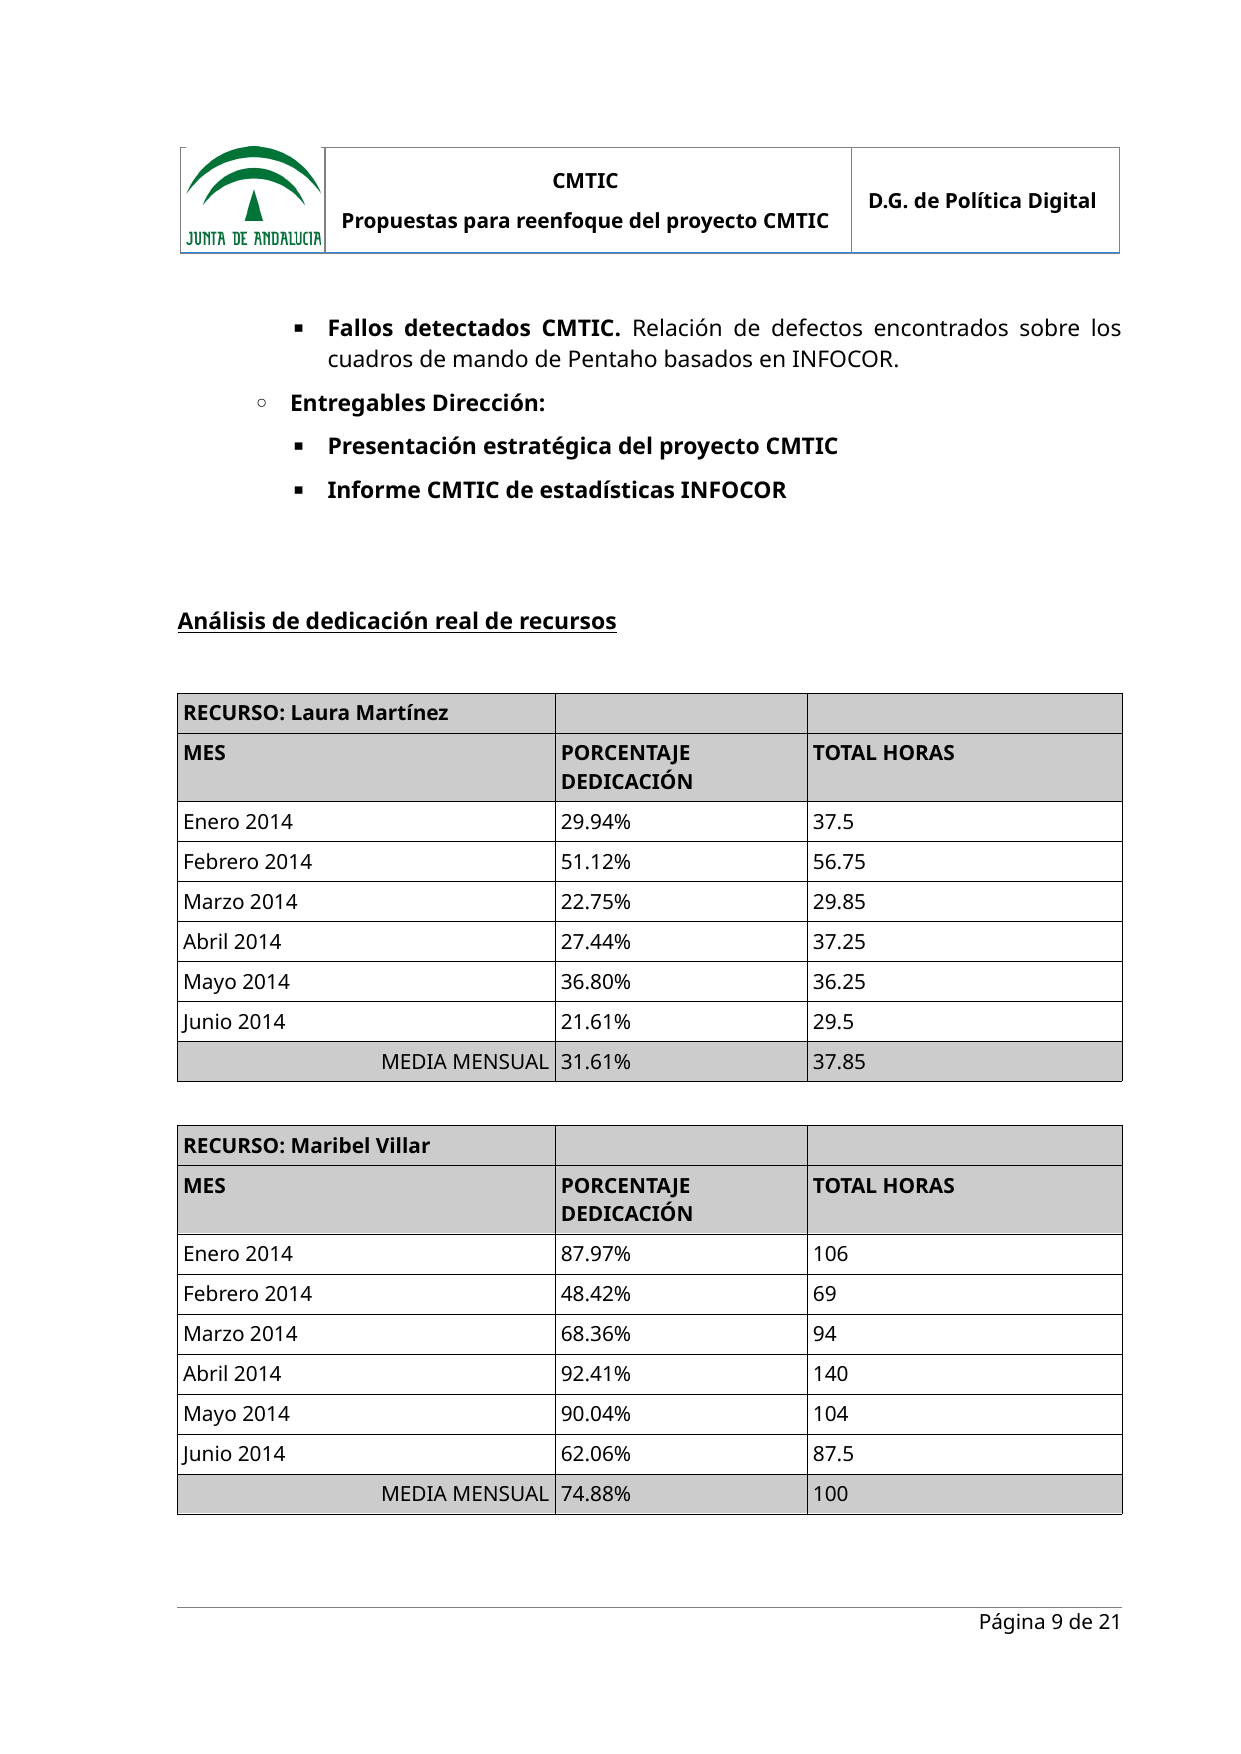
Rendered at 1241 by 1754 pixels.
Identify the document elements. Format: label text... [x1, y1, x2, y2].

table_cell Febrero 2014 [178, 1275, 555, 1313]
table_cell 29,85 [808, 882, 1122, 921]
table_header [808, 694, 1122, 733]
table_cell 100 [808, 1475, 1122, 1513]
table_cell Mayo 2014 [178, 962, 555, 1001]
table_cell 92,41% [556, 1355, 807, 1393]
table_cell 29,5 [808, 1002, 1122, 1041]
picture [186, 146, 321, 245]
table_cell 37,85 [808, 1042, 1122, 1081]
table_cell 94 [808, 1315, 1122, 1353]
text Análisis de dedicación real de recursos [177, 605, 1122, 636]
table_cell Junio 2014 [178, 1002, 555, 1041]
table_cell 140 [808, 1355, 1122, 1393]
table_cell Marzo 2014 [178, 882, 555, 921]
table_cell Enero 2014 [178, 1235, 555, 1273]
list Informe CMTIC de estadísticas INFOCOR [290, 474, 1122, 505]
table_cell 36,80% [556, 962, 807, 1001]
table_cell 87,5 [808, 1435, 1122, 1473]
table_cell Abril 2014 [178, 922, 555, 961]
table_cell MES [178, 734, 555, 801]
table_header [808, 1126, 1122, 1165]
table_cell Junio 2014 [178, 1435, 555, 1473]
table_cell Marzo 2014 [178, 1315, 555, 1353]
table_cell 106 [808, 1235, 1122, 1273]
table_cell 37,5 [808, 802, 1122, 841]
table_cell PORCENTAJE DEDICACIÓN [556, 734, 807, 801]
table_header [556, 694, 807, 733]
table_cell TOTAL HORAS [808, 1166, 1122, 1233]
table_cell Mayo 2014 [178, 1395, 555, 1433]
table_cell 22,75% [556, 882, 807, 921]
table_cell 87,97% [556, 1235, 807, 1273]
table_cell 104 [808, 1395, 1122, 1433]
table_cell 37,25 [808, 922, 1122, 961]
table_cell MEDIA MENSUAL [178, 1475, 555, 1513]
table_cell 48,42% [556, 1275, 807, 1313]
table_header RECURSO: Laura Martínez [178, 694, 555, 733]
table_cell 29,94% [556, 802, 807, 841]
table_cell 62,06% [556, 1435, 807, 1473]
table_cell 51,12% [556, 842, 807, 881]
table_cell 69 [808, 1275, 1122, 1313]
table_cell 74,88% [556, 1475, 807, 1513]
table_cell 21,61% [556, 1002, 807, 1041]
table_cell MES [178, 1166, 555, 1233]
table_cell 31,61% [556, 1042, 807, 1081]
table_header [556, 1126, 807, 1165]
table_cell 27,44% [556, 922, 807, 961]
list Presentación estratégica del proyecto CMTIC [290, 430, 1122, 461]
table_cell PORCENTAJE DEDICACIÓN [556, 1166, 807, 1233]
table_cell Febrero 2014 [178, 842, 555, 881]
table_cell MEDIA MENSUAL [178, 1042, 555, 1081]
list Fallos detectados CMTIC. Relación de defectos encontrados sobre los cuadros de mando de Pentaho basados en INFOCOR. [290, 311, 1122, 374]
table_cell 68,36% [556, 1315, 807, 1353]
table_cell Enero 2014 [178, 802, 555, 841]
table_header RECURSO: Maribel Villar [178, 1126, 555, 1165]
table_cell TOTAL HORAS [808, 734, 1122, 801]
table_cell Abril 2014 [178, 1355, 555, 1393]
table_cell 90,04% [556, 1395, 807, 1433]
table_cell 36,25 [808, 962, 1122, 1001]
table_cell 56,75 [808, 842, 1122, 881]
list Entregables Dirección: [252, 386, 1122, 418]
